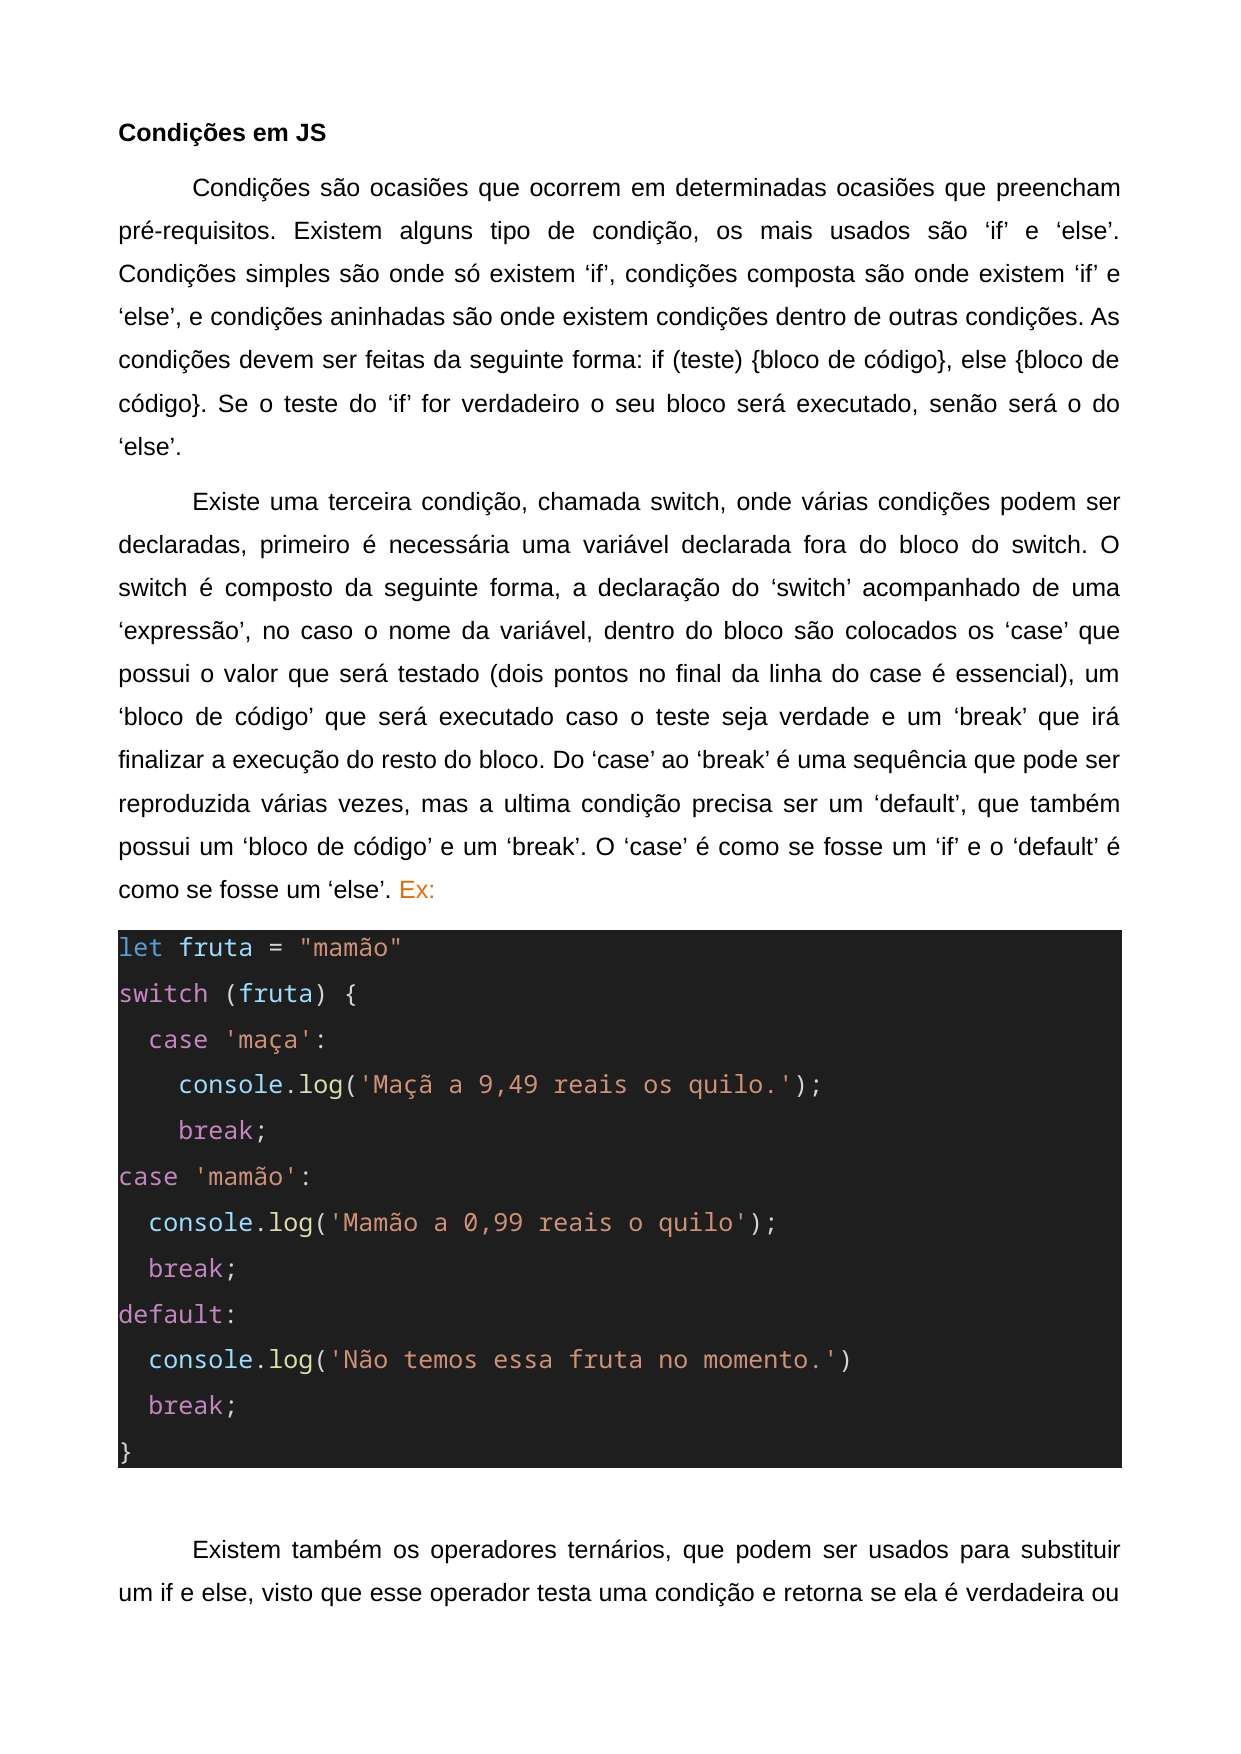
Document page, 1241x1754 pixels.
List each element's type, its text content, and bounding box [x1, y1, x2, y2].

text break; [118, 1113, 1122, 1147]
text break; [118, 1388, 1122, 1422]
text console.log('Não temos essa fruta no momento.') [118, 1342, 1122, 1376]
text Condições em JS [118, 118, 1122, 147]
text let fruta = "mamão" [118, 930, 1122, 964]
text console.log('Maçã a 9,49 reais os quilo.'); [118, 1067, 1122, 1101]
text break; [118, 1251, 1122, 1284]
text Existem também os operadores ternários, que podem ser usados para substituir um if e else, visto que esse operador testa uma condição e retorna se ela é verdadeira ou [118, 1534, 1122, 1606]
text switch (fruta) { [118, 976, 1122, 1009]
text default: [118, 1296, 1122, 1330]
text Condições são ocasiões que ocorrem em determinadas ocasiões que preencham pré-requisitos. Existem alguns tipo de condição, os mais usados são ‘if’ e ‘else’. Condições simples são onde só existem ‘if’, condições composta são onde existem ‘if’ e ‘else’, e condições aninhadas são onde existem condições dentro de outras condições. As condições devem ser feitas da seguinte forma: if (teste) {bloco de código}, else {bloco de código}. Se o teste do ‘if’ for verdadeiro o seu bloco será executado, senão será o do ‘else’. [118, 173, 1122, 461]
text case 'maça': [118, 1021, 1122, 1055]
text Existe uma terceira condição, chamada switch, onde várias condições podem ser declaradas, primeiro é necessária uma variável declarada fora do bloco do switch. O switch é composto da seguinte forma, a declaração do ‘switch’ acompanhado de uma ‘expressão’, no caso o nome da variável, dentro do bloco são colocados os ‘case’ que possui o valor que será testado (dois pontos no final da linha do case é essencial), um ‘bloco de código’ que será executado caso o teste seja verdade e um ‘break’ que irá finalizar a execução do resto do bloco. Do ‘case’ ao ‘break’ é uma sequência que pode ser reproduzida várias vezes, mas a ultima condição precisa ser um ‘default’, que também possui um ‘bloco de código’ e um ‘break’. O ‘case’ é como se fosse um ‘if’ e o ‘default’ é como se fosse um ‘else’. Ex: [118, 487, 1122, 903]
text } [118, 1434, 1122, 1468]
text console.log('Mamão a 0,99 reais o quilo'); [118, 1205, 1122, 1239]
text case 'mamão': [118, 1159, 1122, 1193]
